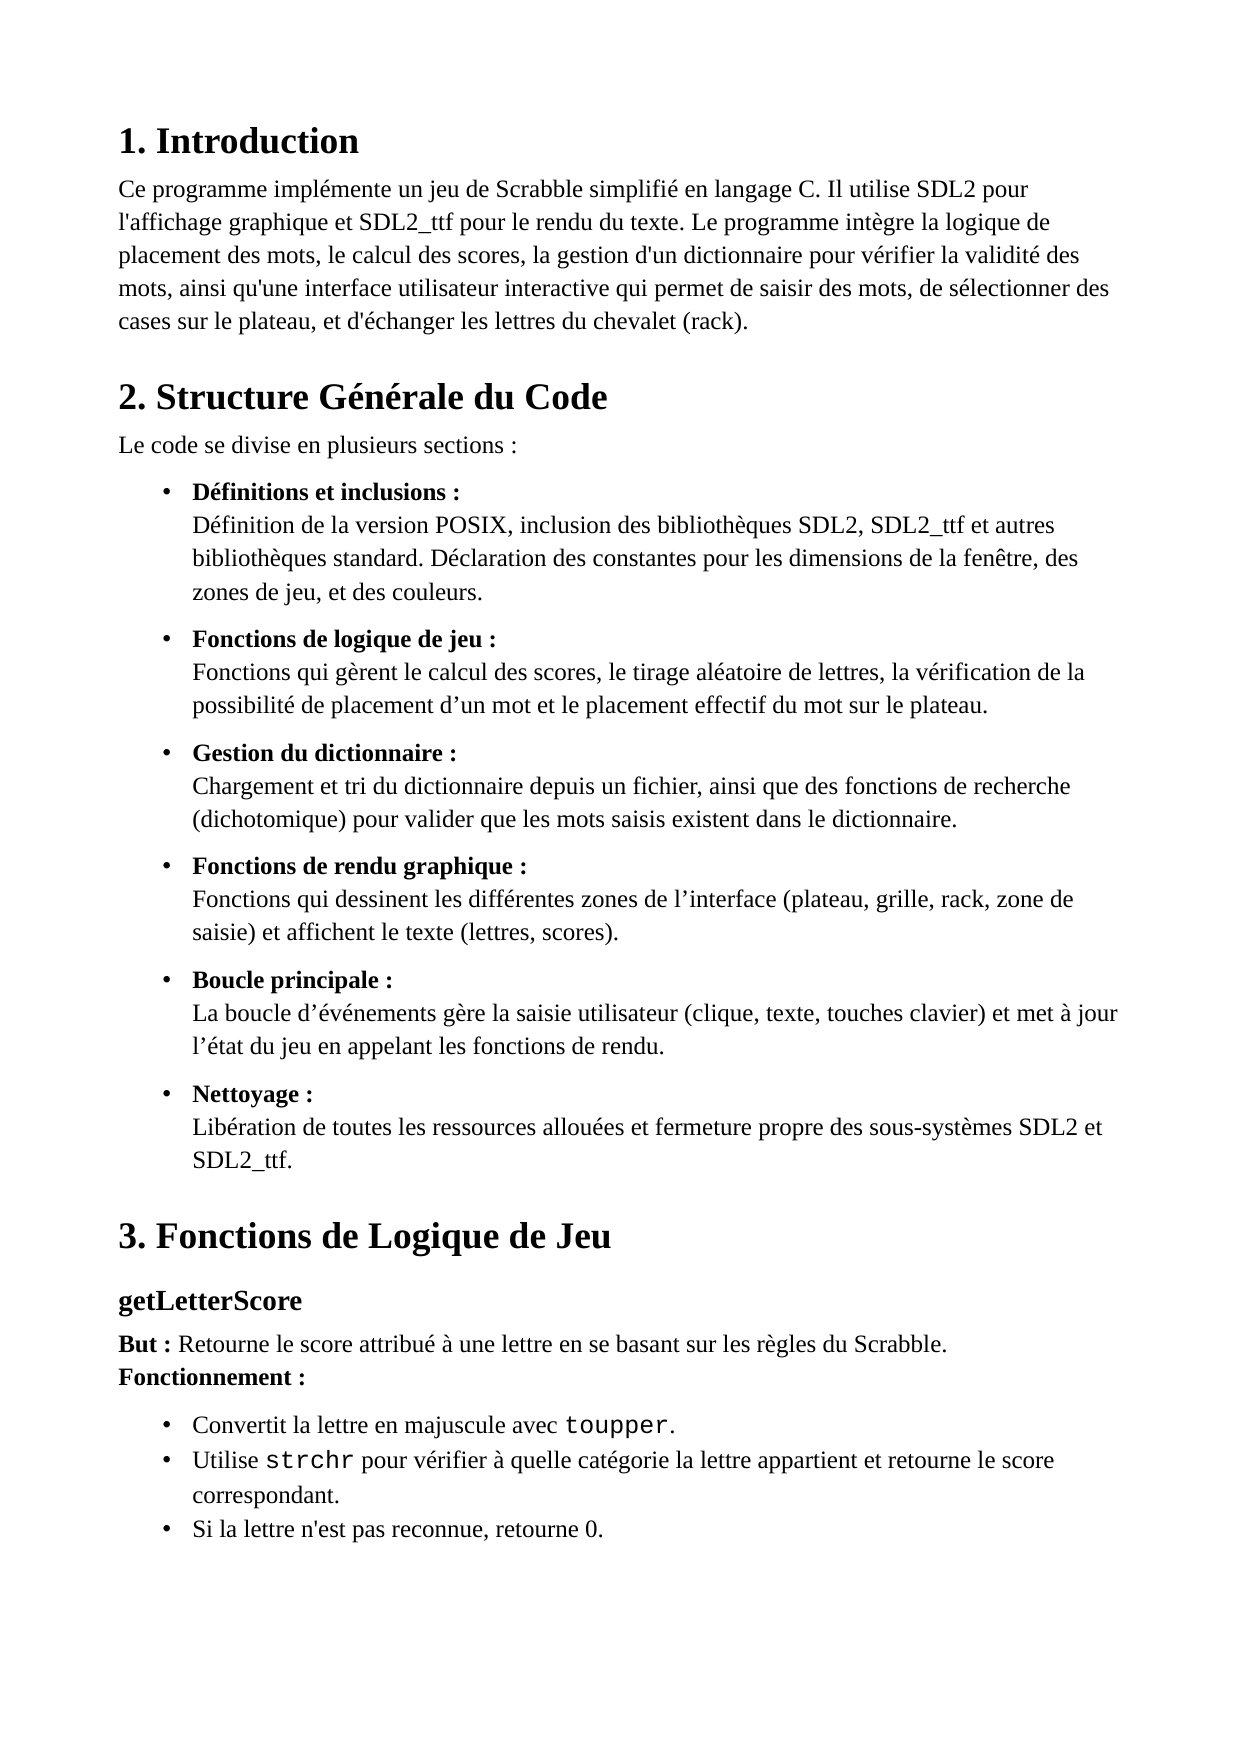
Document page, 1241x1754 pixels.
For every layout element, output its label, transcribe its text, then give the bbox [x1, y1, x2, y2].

text But : Retourne le score attribué à une lettre en se basant sur les règles du Scrabble. Fonctionnement : [118, 1329, 1122, 1391]
list Définitions et inclusions : Définition de la version POSIX, inclusion des bibliothèques SDL2, SDL2_ttf et autres bibliothèques standard. Déclaration des constantes pour les dimensions de la fenêtre, des zones de jeu, et des couleurs. [162, 477, 1122, 605]
list Nettoyage : Libération de toutes les ressources allouées et fermeture propre des sous-systèmes SDL2 et SDL2_ttf. [162, 1079, 1122, 1173]
subtitle 3. Fonctions de Logique de Jeu [118, 1213, 1122, 1256]
list Convertit la lettre en majuscule avec toupper. [162, 1410, 1122, 1441]
text Le code se divise en plusieurs sections : [118, 430, 1122, 459]
list Si la lettre n'est pas reconnue, retourne 0. [162, 1514, 1122, 1542]
subtitle getLetterScore [118, 1283, 1122, 1317]
list Fonctions de rendu graphique : Fonctions qui dessinent les différentes zones de l’interface (plateau, grille, rack, zone de saisie) et affichent le texte (lettres, scores). [162, 851, 1122, 946]
list Boucle principale : La boucle d’événements gère la saisie utilisateur (clique, texte, touches clavier) et met à jour l’état du jeu en appelant les fonctions de rendu. [162, 965, 1122, 1060]
subtitle 1. Introduction [118, 118, 1122, 161]
list Gestion du dictionnaire : Chargement et tri du dictionnaire depuis un fichier, ainsi que des fonctions de recherche (dichotomique) pour valider que les mots saisis existent dans le dictionnaire. [162, 738, 1122, 833]
subtitle 2. Structure Générale du Code [118, 374, 1122, 417]
text Ce programme implémente un jeu de Scrabble simplifié en langage C. Il utilise SDL2 pour l'affichage graphique et SDL2_ttf pour le rendu du texte. Le programme intègre la logique de placement des mots, le calcul des scores, la gestion d'un dictionnaire pour vérifier la validité des mots, ainsi qu'une interface utilisateur interactive qui permet de saisir des mots, de sélectionner des cases sur le plateau, et d'échanger les lettres du chevalet (rack). [118, 174, 1122, 334]
list Utilise strchr pour vérifier à quelle catégorie la lettre appartient et retourne le score correspondant. [162, 1446, 1122, 1509]
list Fonctions de logique de jeu : Fonctions qui gèrent le calcul des scores, le tirage aléatoire de lettres, la vérification de la possibilité de placement d’un mot et le placement effectif du mot sur le plateau. [162, 624, 1122, 719]
